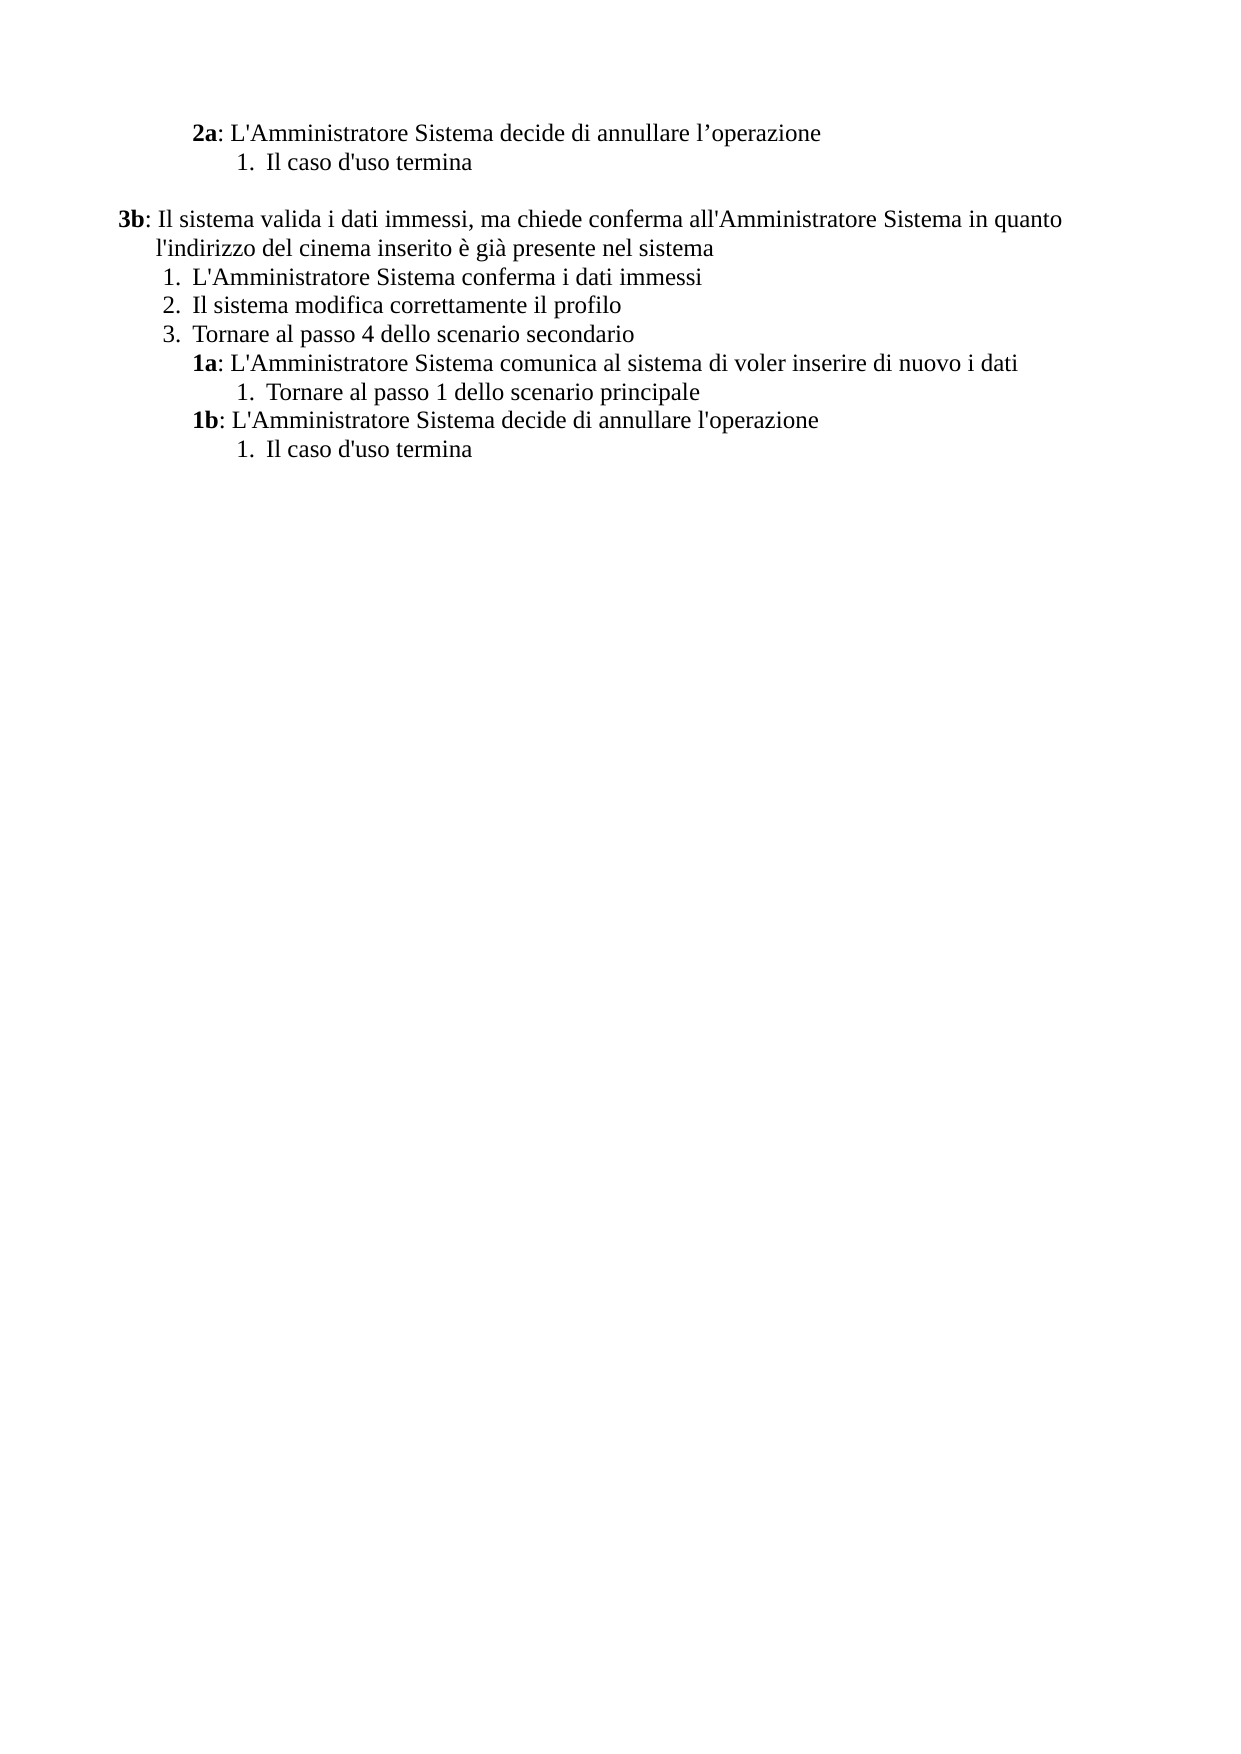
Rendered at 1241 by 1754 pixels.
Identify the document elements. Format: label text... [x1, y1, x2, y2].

list Il caso d'uso termina [236, 434, 1122, 463]
text 3b: Il sistema valida i dati immessi, ma chiede conferma all'Amministratore Sistema in quanto [118, 204, 1122, 233]
list Tornare al passo 1 dello scenario principale [236, 377, 1122, 406]
text 2a: L'Amministratore Sistema decide di annullare l’operazione [118, 118, 1122, 147]
text l'indirizzo del cinema inserito è già presente nel sistema [118, 233, 1122, 262]
text 1a: L'Amministratore Sistema comunica al sistema di voler inserire di nuovo i dati [118, 348, 1122, 377]
list L'Amministratore Sistema conferma i dati immessi [162, 262, 1122, 291]
list Il sistema modifica correttamente il profilo [162, 291, 1122, 319]
list Il caso d'uso termina [236, 147, 1122, 176]
text 1b: L'Amministratore Sistema decide di annullare l'operazione [118, 406, 1122, 434]
list Tornare al passo 4 dello scenario secondario [162, 319, 1122, 348]
